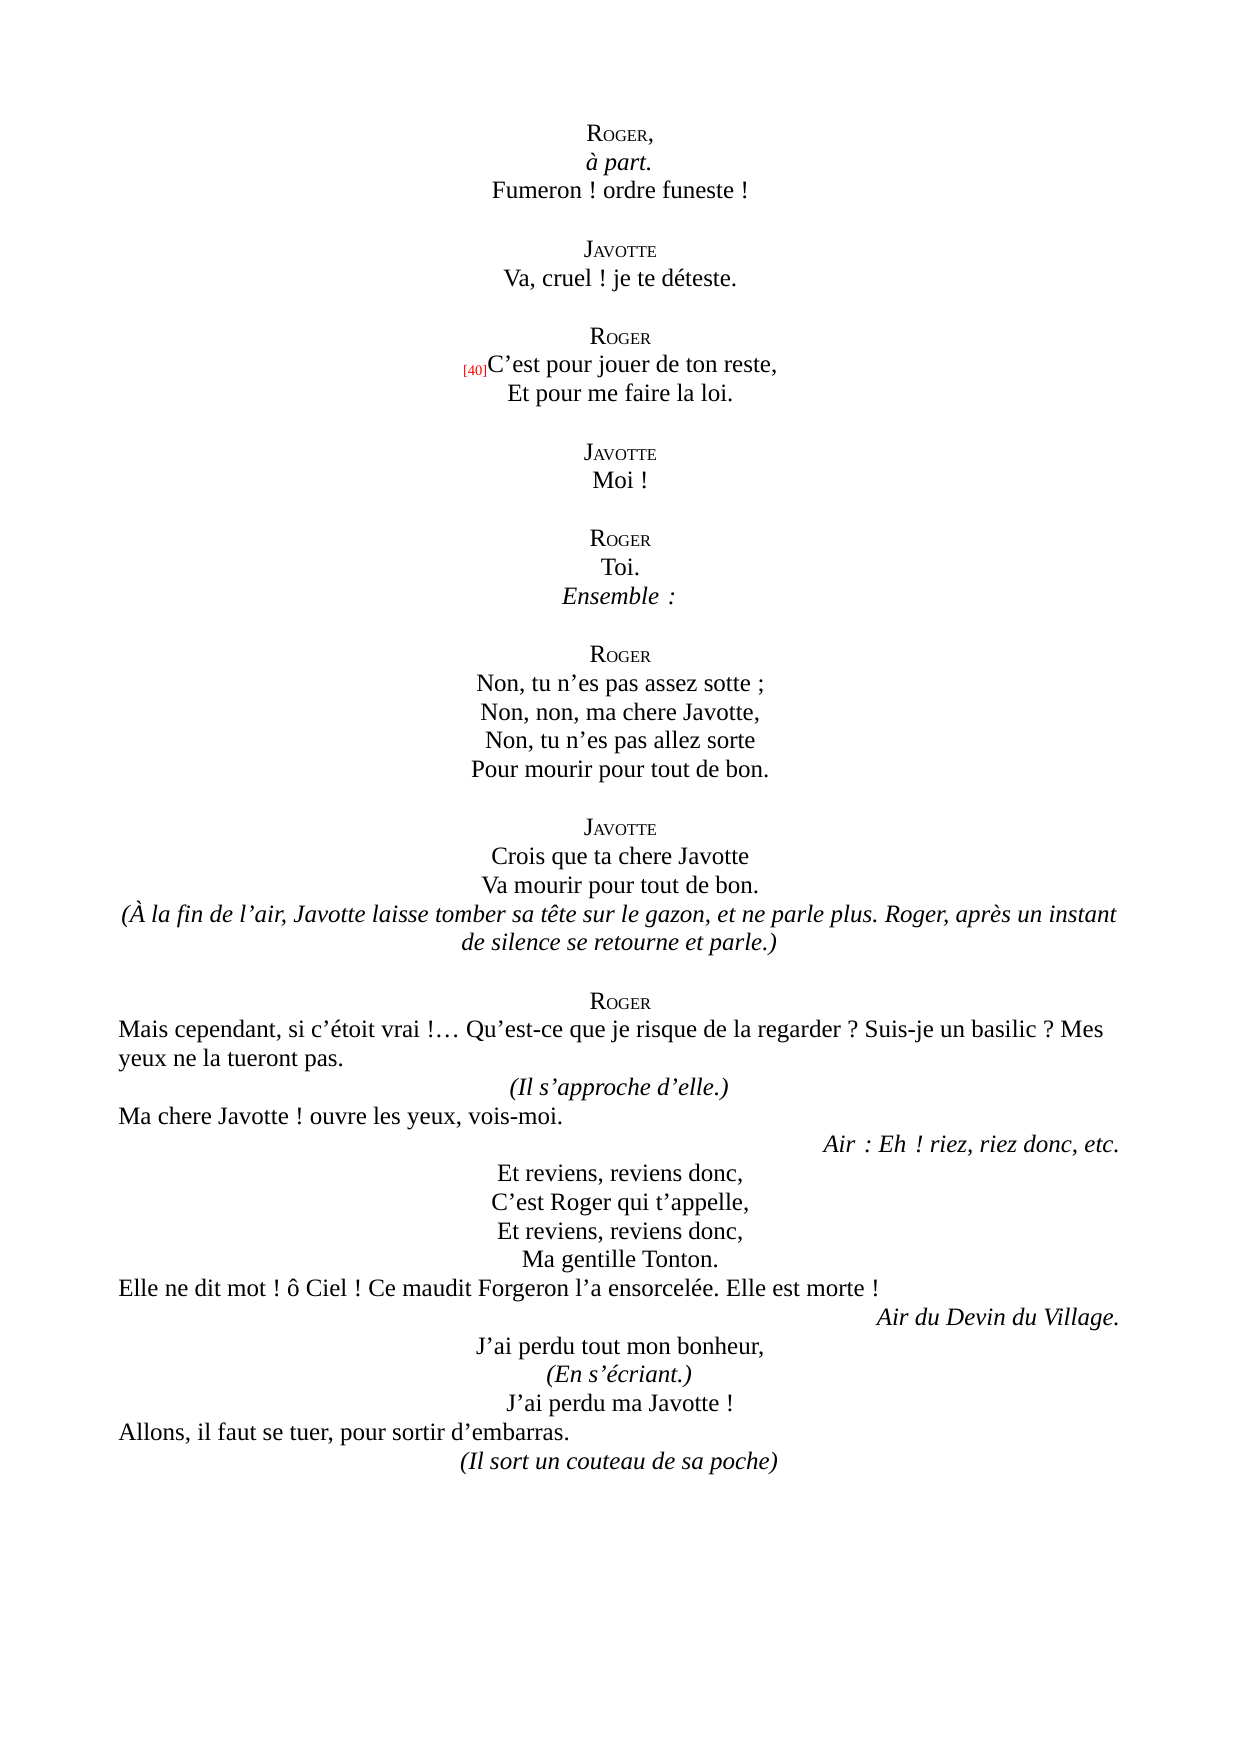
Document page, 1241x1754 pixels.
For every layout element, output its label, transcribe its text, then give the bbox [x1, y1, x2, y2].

text (Il s’approche d’elle.) [118, 1072, 1122, 1101]
text Roger [118, 321, 1122, 349]
text Va, cruel ! je te déteste. [118, 263, 1122, 291]
text Mais cependant, si c’étoit vrai !… Qu’est-ce que je risque de la regarder ? Suis-je un basilic ? Mes yeux ne la tueront pas. [118, 1014, 1122, 1072]
text Ma gentille Tonton. [118, 1244, 1122, 1273]
text Roger [118, 639, 1122, 668]
text Non, non, ma chere Javotte, [118, 697, 1122, 726]
text C’est Roger qui t’appelle, [118, 1187, 1122, 1216]
text Air : Eh ! riez, riez donc, etc. [118, 1129, 1122, 1158]
text Roger [118, 986, 1122, 1014]
text Non, tu n’es pas assez sotte ; [118, 668, 1122, 697]
text Non, tu n’es pas allez sorte [118, 726, 1122, 754]
text Roger [118, 523, 1122, 552]
text Ensemble : [118, 581, 1122, 610]
text J’ai perdu tout mon bonheur, [118, 1331, 1122, 1359]
text Et reviens, reviens donc, [118, 1158, 1122, 1187]
text Javotte [118, 234, 1122, 263]
text Pour mourir pour tout de bon. [118, 754, 1122, 783]
text (À la fin de l’air, Javotte laisse tomber sa tête sur le gazon, et ne parle plus. Roger, après un instant de silence se retourne et parle.) [118, 899, 1122, 956]
text Roger, [118, 118, 1122, 147]
text Air du Devin du Village. [118, 1302, 1122, 1331]
text Elle ne dit mot ! ô Ciel ! Ce maudit Forgeron l’a ensorcelée. Elle est morte ! [118, 1273, 1122, 1302]
text J’ai perdu ma Javotte ! [118, 1388, 1122, 1417]
text Et pour me faire la loi. [118, 378, 1122, 407]
text Javotte [118, 437, 1122, 465]
text Toi. [118, 552, 1122, 581]
text Et reviens, reviens donc, [118, 1216, 1122, 1244]
text Javotte [118, 812, 1122, 841]
text à part. [118, 147, 1122, 176]
text Crois que ta chere Javotte [118, 841, 1122, 870]
text (Il sort un couteau de sa poche) [118, 1446, 1122, 1474]
text Ma chere Javotte ! ouvre les yeux, vois-moi. [118, 1101, 1122, 1129]
text (En s’écriant.) [118, 1359, 1122, 1388]
text Allons, il faut se tuer, pour sortir d’embarras. [118, 1417, 1122, 1446]
text Fumeron ! ordre funeste ! [118, 176, 1122, 204]
text Moi ! [118, 465, 1122, 494]
text Va mourir pour tout de bon. [118, 870, 1122, 899]
text [40]C’est pour jouer de ton reste, [118, 349, 1122, 378]
